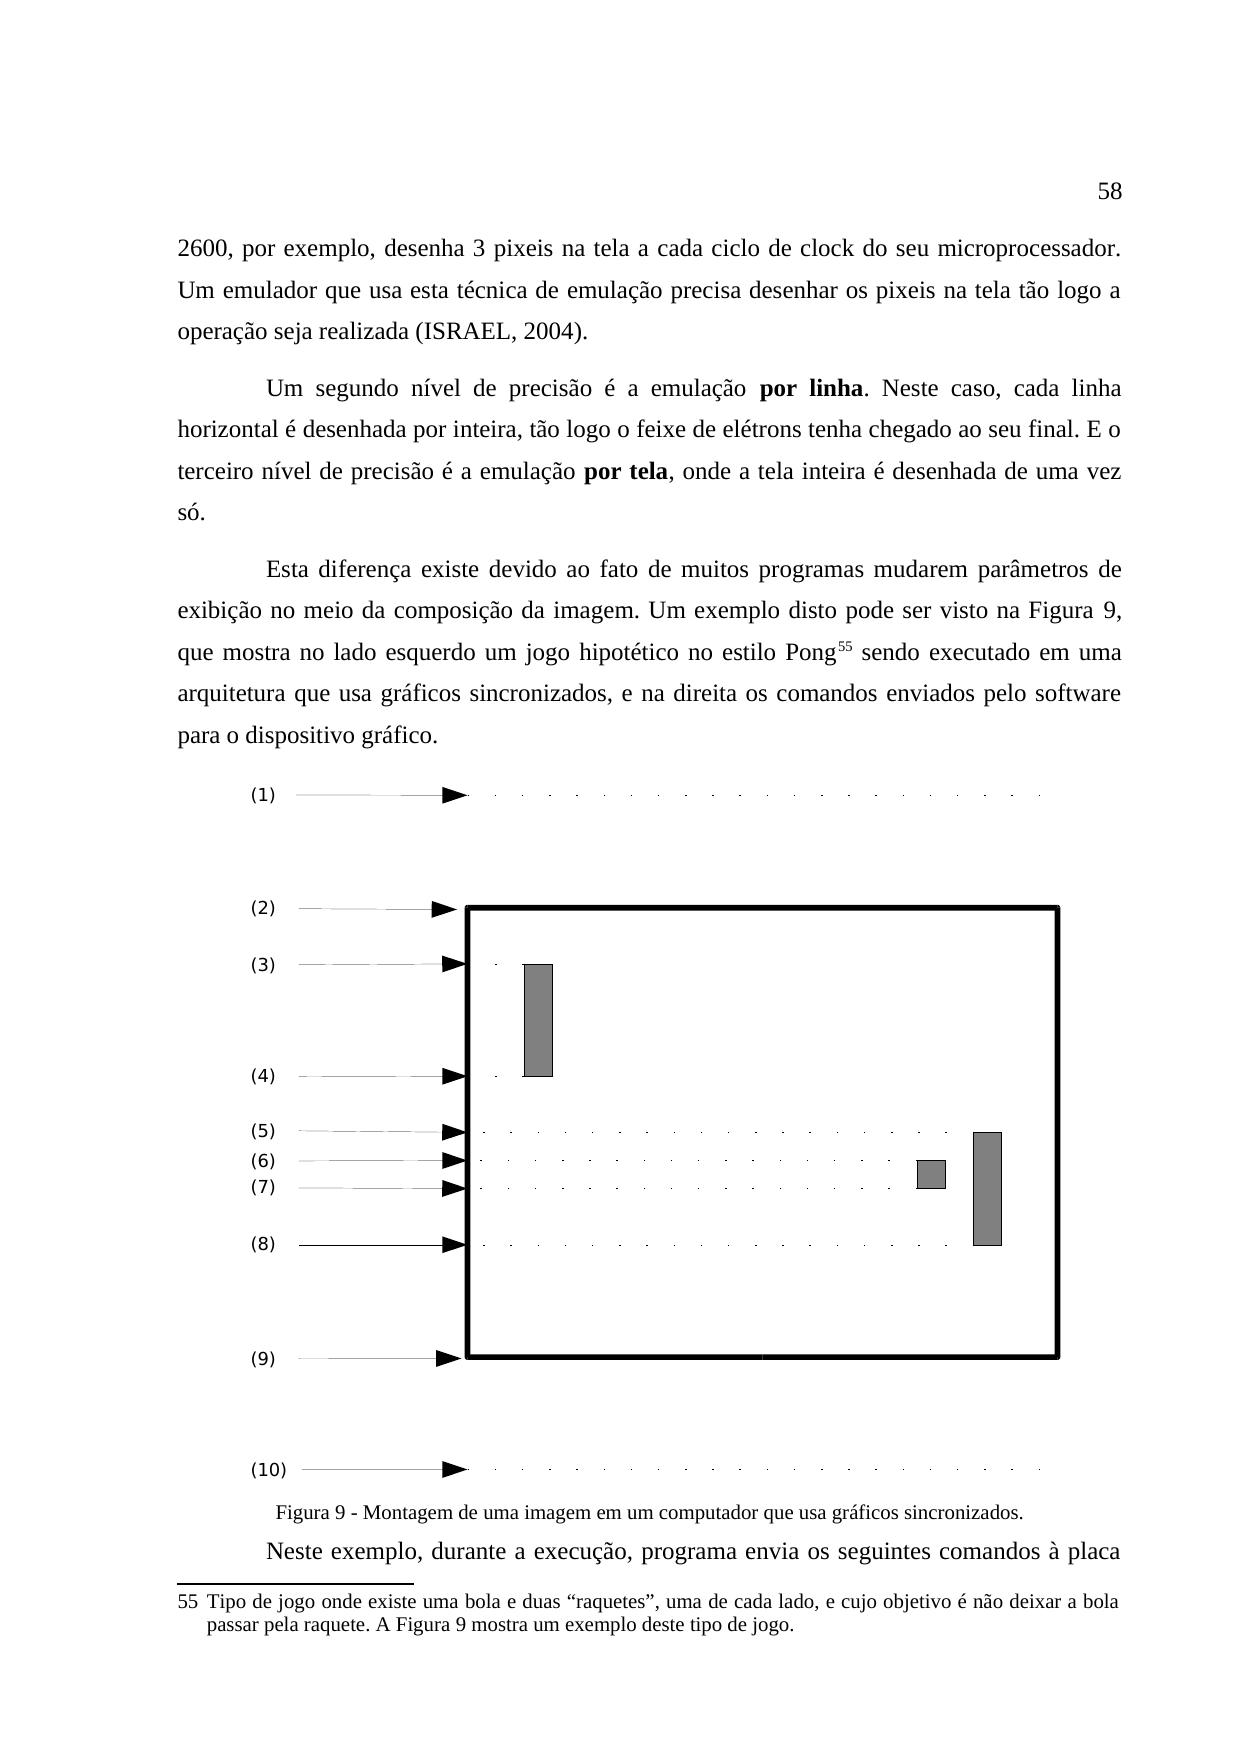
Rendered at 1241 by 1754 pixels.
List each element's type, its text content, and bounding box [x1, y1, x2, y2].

text Figura 9 - Montagem de uma imagem em um computador que usa gráficos sincronizados. [237, 790, 1062, 1524]
text Um segundo nível de precisão é a emulação por linha. Neste caso, cada linha horizontal é desenhada por inteira, tão logo o feixe de elétrons tenha chegado ao seu final. E o terceiro nível de precisão é a emulação por tela, onde a tela inteira é desenhada de uma vez só. [177, 374, 1122, 526]
text Tipo de jogo onde existe uma bola e duas “raquetes”, uma de cada lado, e cujo objetivo é não deixar a bola passar pela raquete. A Figura 9 mostra um exemplo deste tipo de jogo. [177, 1589, 1122, 1636]
text 2600, por exemplo, desenha 3 pixeis na tela a cada ciclo de clock do seu microprocessador. Um emulador que usa esta técnica de emulação precisa desenhar os pixeis na tela tão logo a operação seja realizada (ISRAEL, 2004). [177, 234, 1122, 345]
text Esta diferença existe devido ao fato de muitos programas mudarem parâmetros de exibição no meio da composição da imagem. Um exemplo disto pode ser visto na Figura 9, que mostra no lado esquerdo um jogo hipotético no estilo Pong sendo executado em uma arquitetura que usa gráficos sincronizados, e na direita os comandos enviados pelo software para o dispositivo gráfico. [177, 555, 1122, 749]
text Neste exemplo, durante a execução, programa envia os seguintes comandos à placa [177, 777, 1122, 1565]
